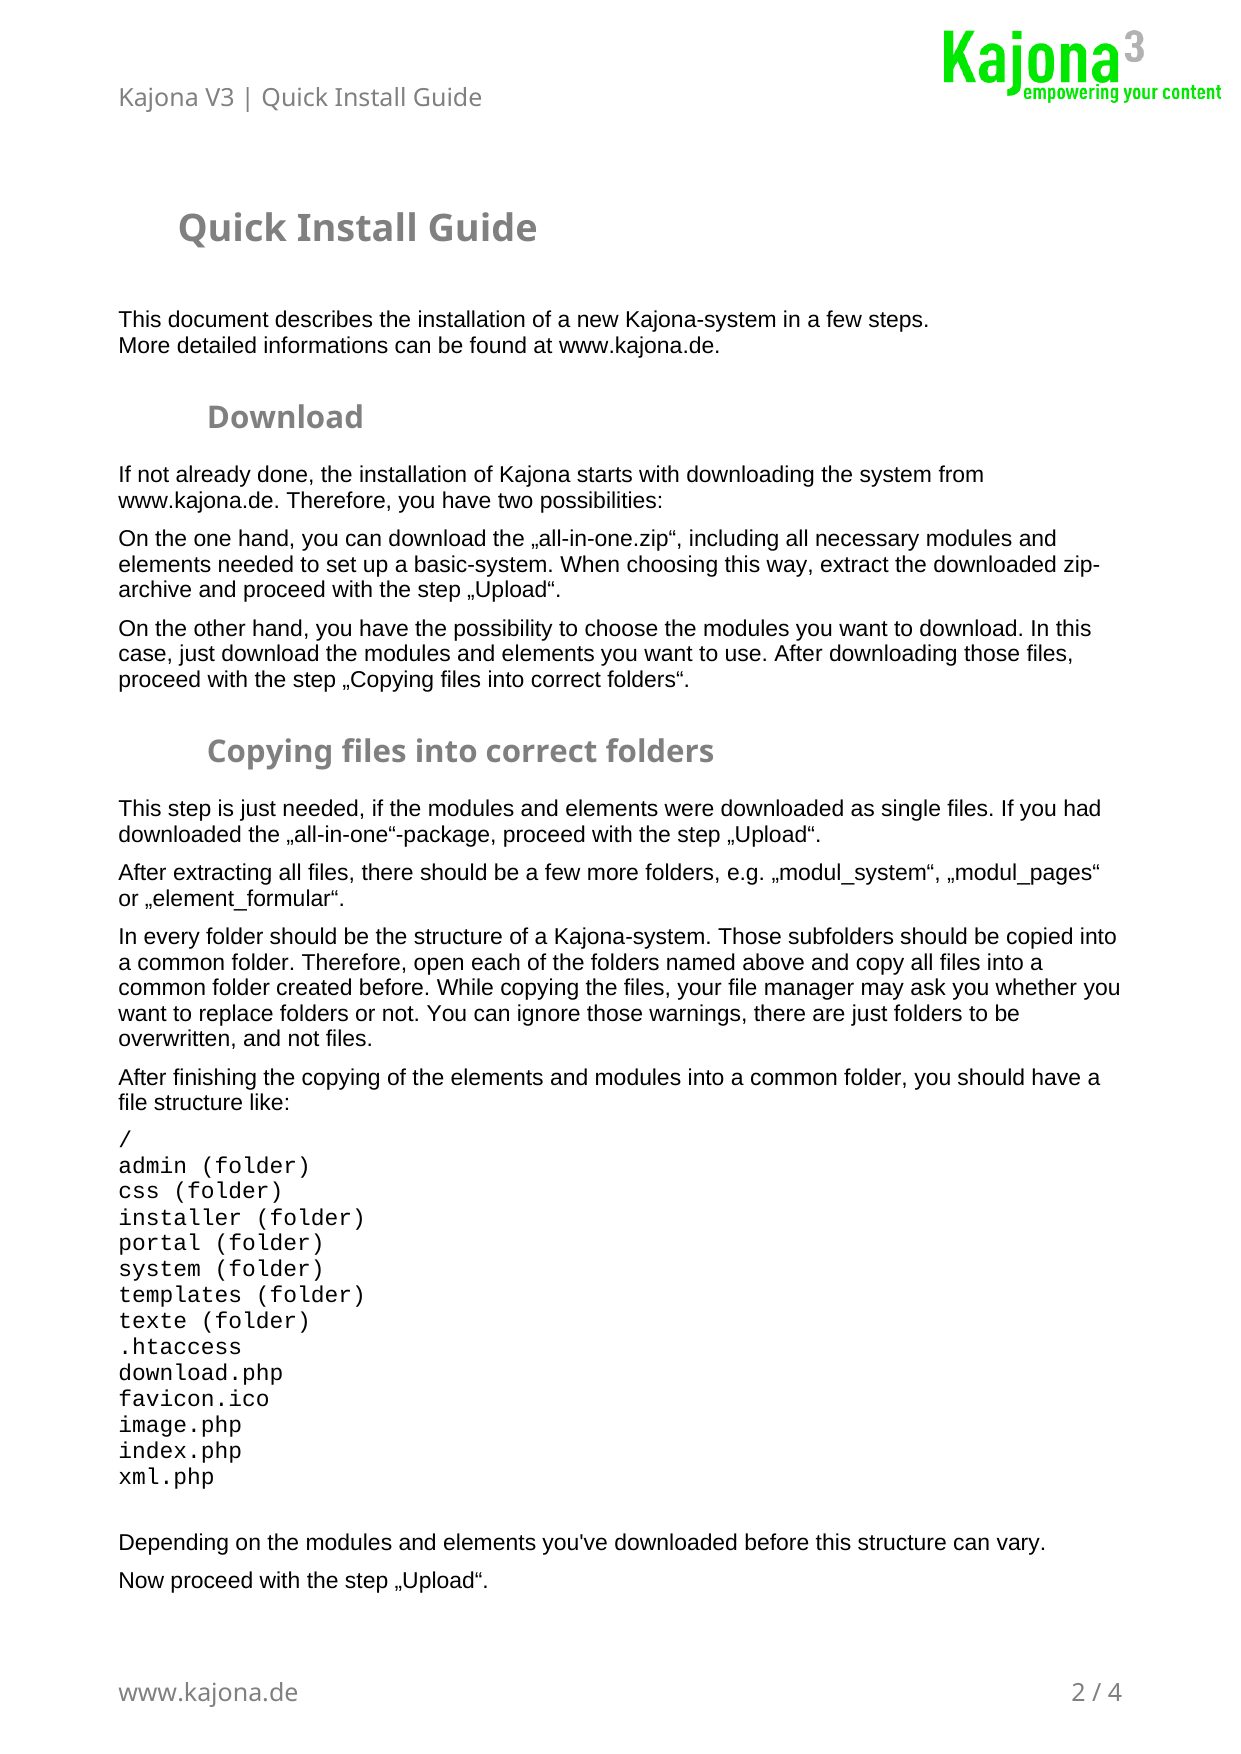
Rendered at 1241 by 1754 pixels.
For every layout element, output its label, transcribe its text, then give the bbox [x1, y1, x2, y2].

text If not already done, the installation of Kajona starts with downloading the system from www.kajona.de. Therefore, you have two possibilities: [118, 462, 1122, 513]
text In every folder should be the structure of a Kajona-system. Those subfolders should be copied into a common folder. Therefore, open each of the folders named above and copy all files into a common folder created before. While copying the files, your file manager may ask you whether you want to replace folders or not. You can ignore those warnings, there are just folders to be overwritten, and not files. [118, 924, 1122, 1052]
text Depending on the modules and elements you've downloaded before this structure can vary. [118, 1504, 1122, 1555]
text On the one hand, you can download the „all-in-one.zip“, including all necessary modules and elements needed to set up a basic-system. When choosing this way, extract the downloaded zip-archive and proceed with the step „Upload“. [118, 526, 1122, 603]
text After finishing the copying of the elements and modules into a common folder, you should have a file structure like: [118, 1064, 1122, 1116]
text On the other hand, you have the possibility to choose the modules you want to download. In this case, just download the modules and elements you want to use. After downloading those files, proceed with the step „Copying files into correct folders“. [118, 615, 1122, 692]
text This step is just needed, if the modules and elements were downloaded as single files. If you had downloaded the „all-in-one“-package, proceed with the step „Upload“. [118, 796, 1122, 847]
text This document describes the installation of a new Kajona-system in a few steps. More detailed informations can be found at www.kajona.de. [118, 307, 1122, 358]
subtitle Download [118, 395, 1122, 438]
picture [944, 30, 1221, 103]
subtitle Copying files into correct folders [118, 729, 1122, 772]
subtitle Quick Install Guide [118, 201, 1122, 253]
text Now proceed with the step „Upload“. [118, 1568, 1122, 1593]
text / admin (folder) css (folder) installer (folder) portal (folder) system (folder) templates (folder) texte (folder) .htaccess download.php favicon.ico image.php index.php xml.php [118, 1128, 1122, 1491]
text After extracting all files, there should be a few more folders, e.g. „modul_system“, „modul_pages“ or „element_formular“. [118, 860, 1122, 911]
